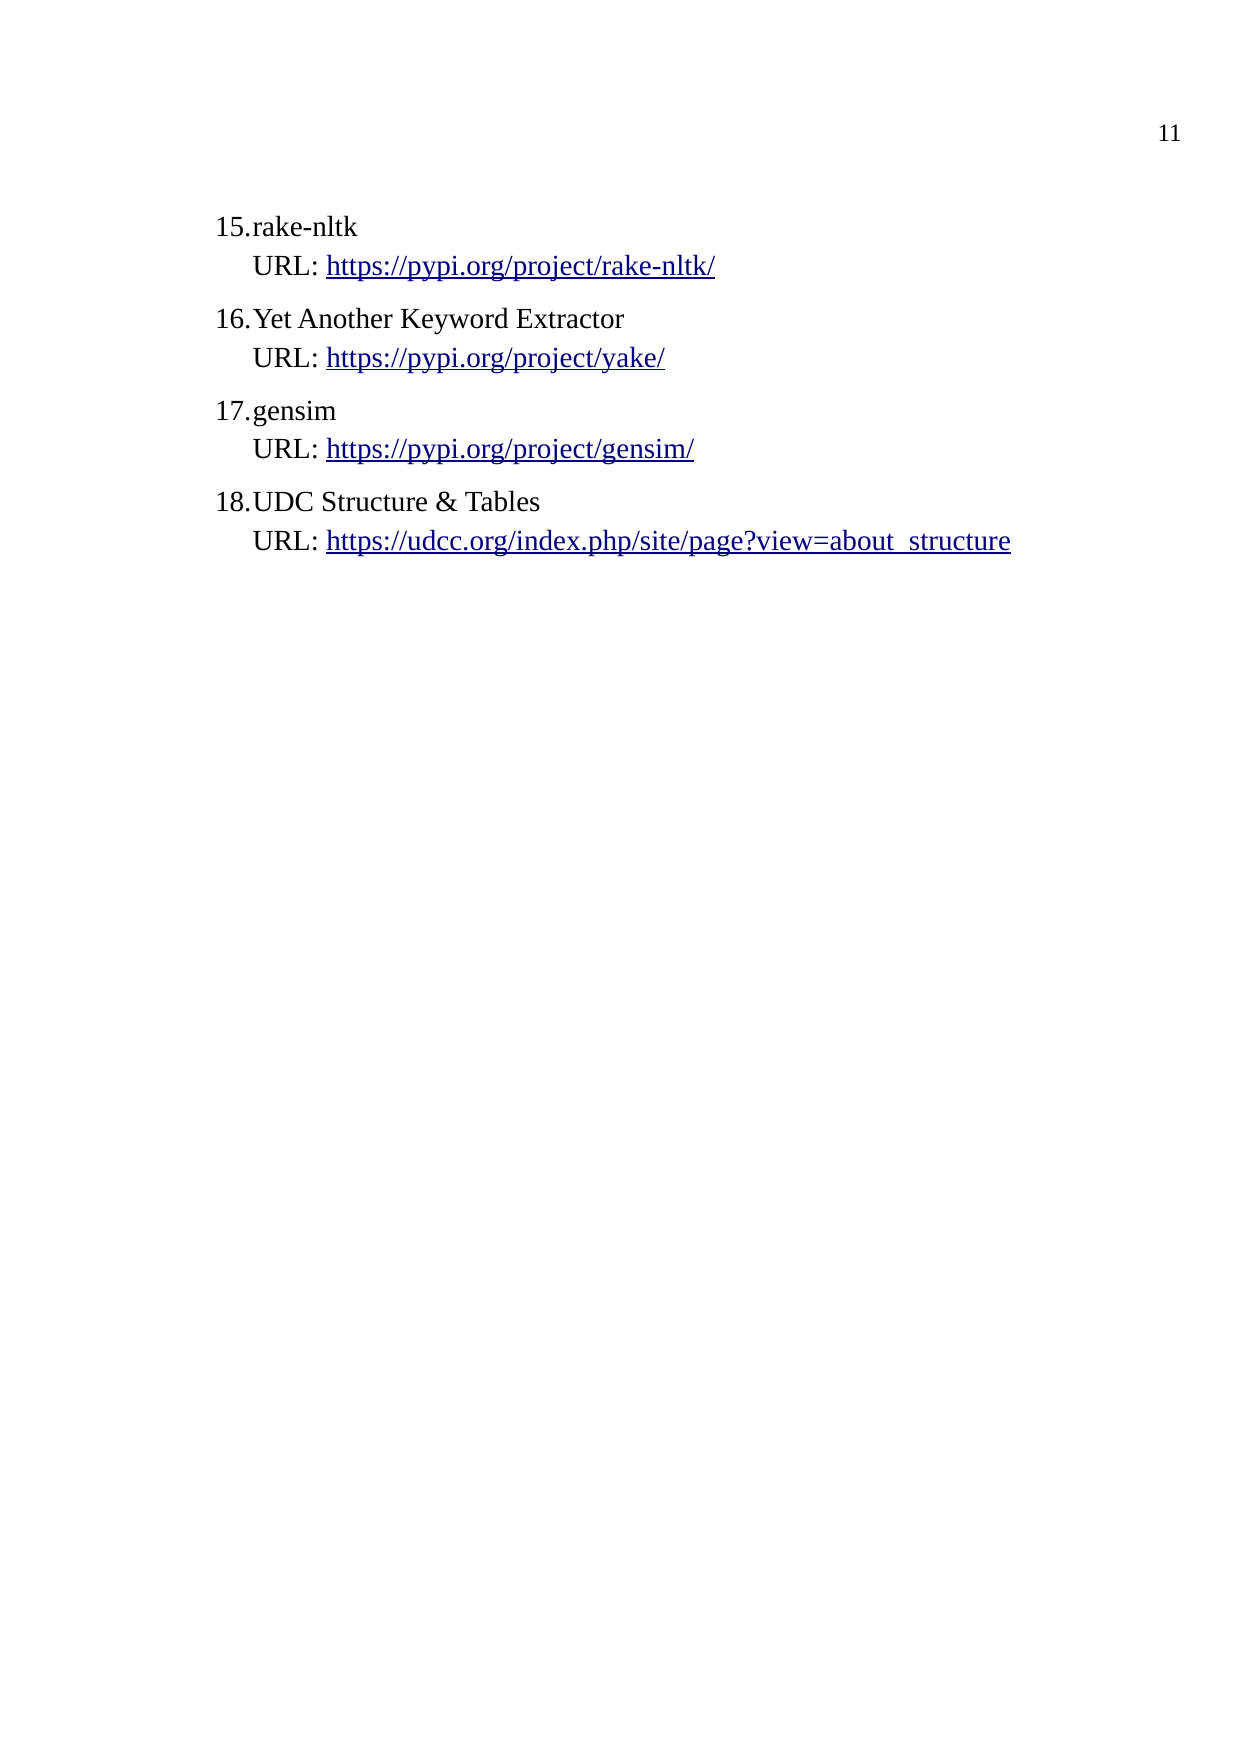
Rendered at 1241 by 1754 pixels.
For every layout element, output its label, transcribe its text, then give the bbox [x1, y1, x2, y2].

list Yet Another Keyword Extractor URL: https://pypi.org/project/yake/ [215, 301, 1181, 373]
list gensim URL: https://pypi.org/project/gensim/ [215, 393, 1181, 465]
list UDC Structure & Tables URL: https://udcc.org/index.php/site/page?view=about_structure [215, 484, 1181, 557]
list rake-nltk URL: https://pypi.org/project/rake-nltk/ [215, 209, 1181, 282]
